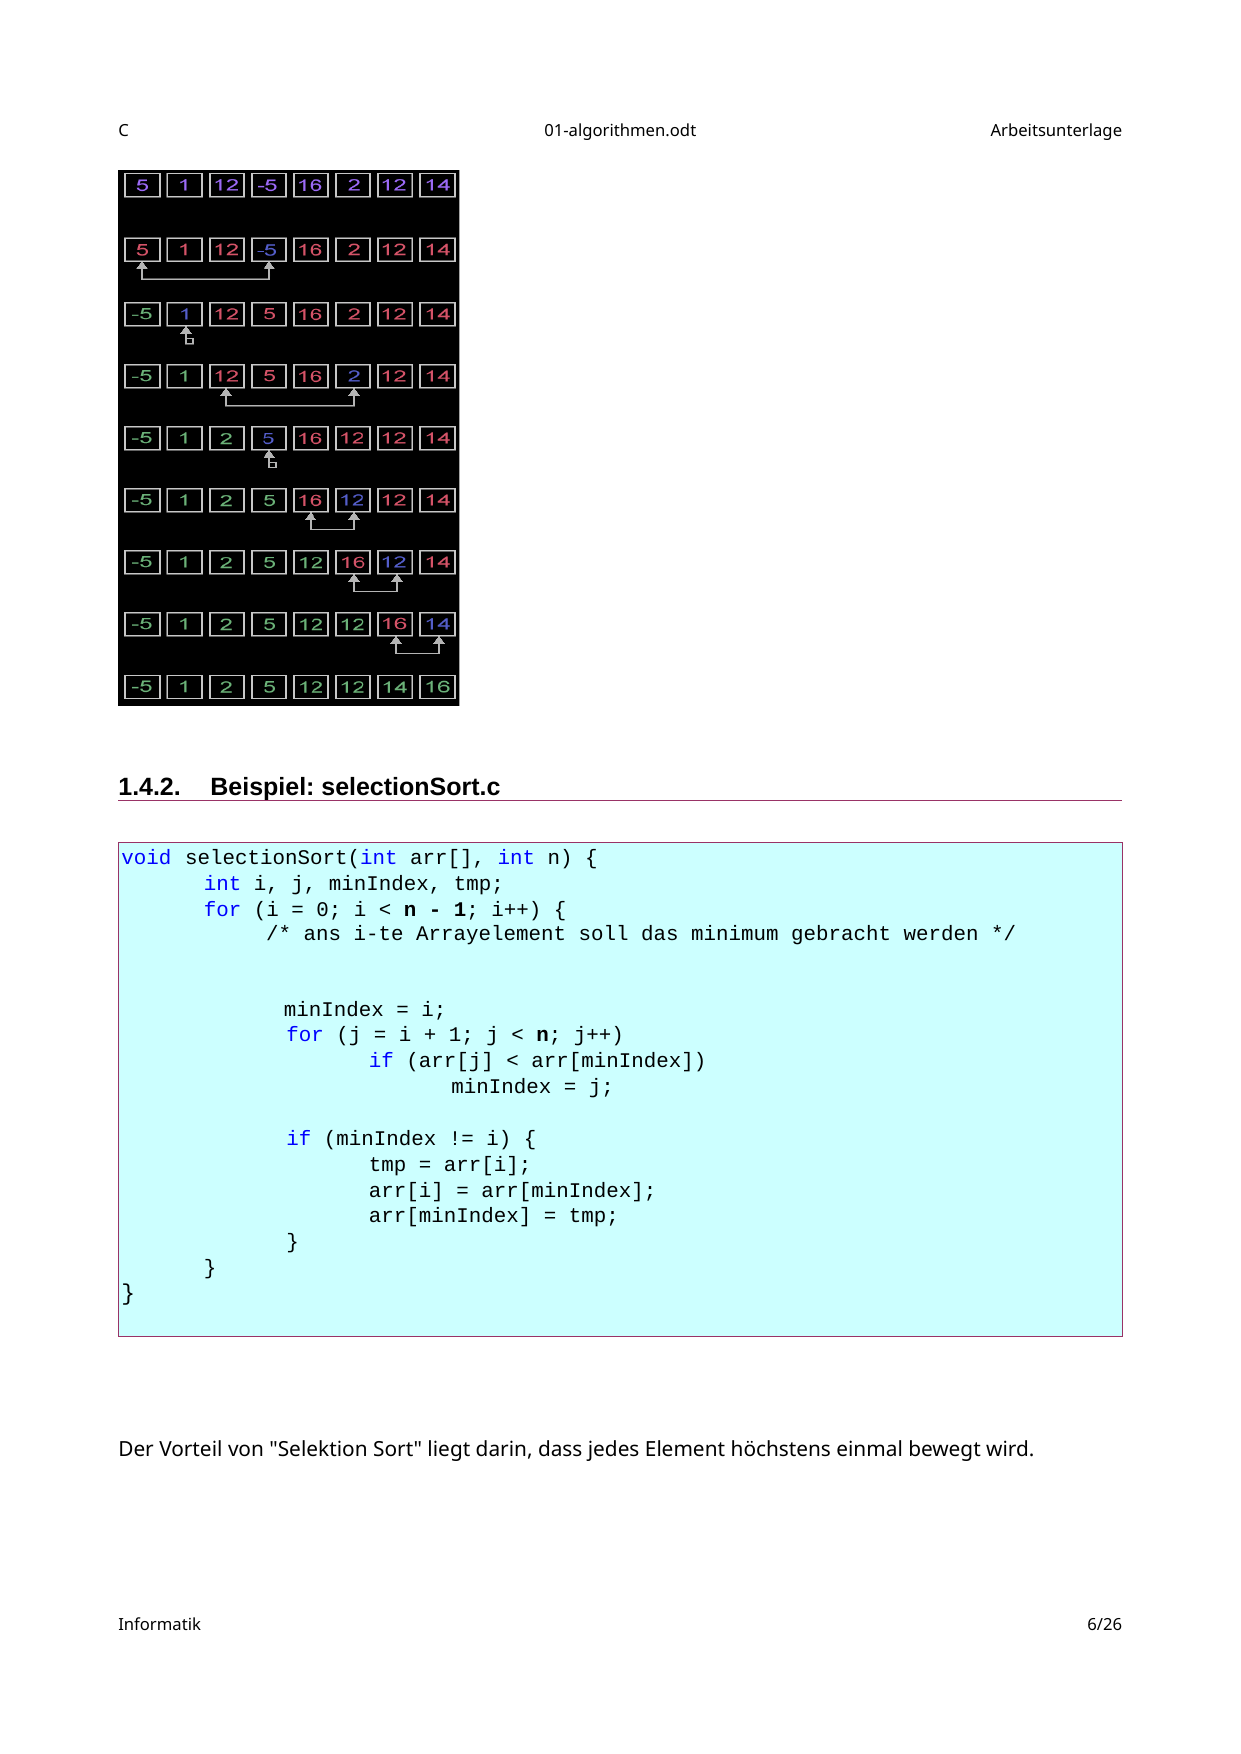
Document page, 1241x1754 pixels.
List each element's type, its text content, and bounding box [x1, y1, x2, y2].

text } [119, 1253, 1122, 1279]
text /* ans i-te Arrayelement soll das minimum gebracht werden */ [119, 920, 1122, 944]
subtitle Beispiel: selectionSort.c [118, 772, 1122, 800]
text } [119, 1279, 1122, 1304]
text minIndex = i; [119, 996, 1122, 1019]
text if (arr[j] < arr[minIndex]) [119, 1045, 1122, 1071]
picture [118, 170, 460, 706]
text for (j = i + 1; j < n; j++) [119, 1019, 1122, 1045]
text arr[minIndex] = tmp; [119, 1201, 1122, 1227]
text if (minIndex != i) { [119, 1123, 1122, 1149]
text void selectionSort(int arr[], int n) { [119, 843, 1122, 868]
text } [119, 1227, 1122, 1253]
text int i, j, minIndex, tmp; [119, 868, 1122, 894]
text tmp = arr[i]; [119, 1149, 1122, 1175]
text arr[i] = arr[minIndex]; [119, 1175, 1122, 1201]
text for (i = 0; i < n - 1; i++) { [119, 894, 1122, 920]
text minIndex = j; [119, 1071, 1122, 1123]
text Der Vorteil von "Selektion Sort" liegt darin, dass jedes Element höchstens einmal bewegt wird. [118, 1434, 1122, 1463]
